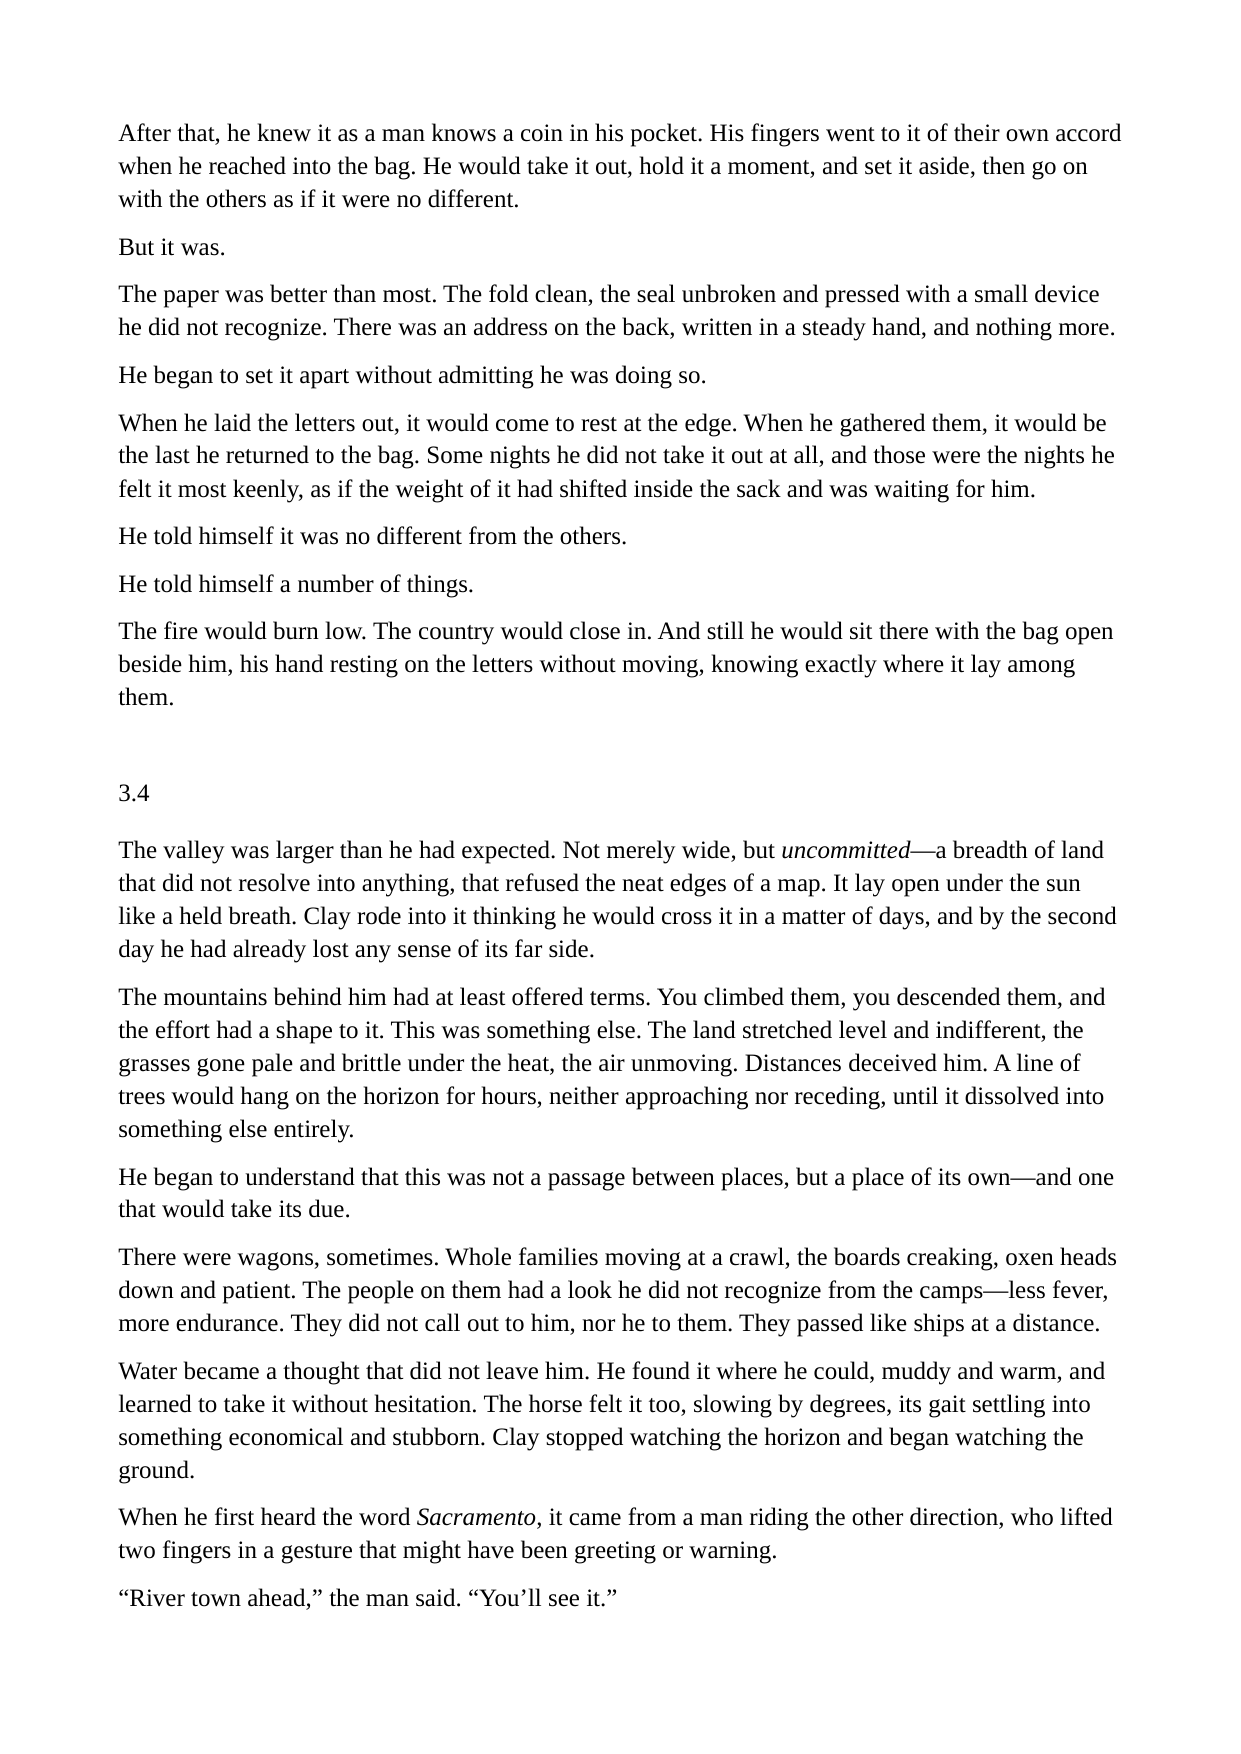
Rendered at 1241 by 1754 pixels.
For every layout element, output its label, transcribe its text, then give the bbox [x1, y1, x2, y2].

text “River town ahead,” the man said. “You’ll see it.” [118, 1583, 1122, 1612]
text He began to set it apart without admitting he was doing so. [118, 360, 1122, 389]
text When he laid the letters out, it would come to rest at the edge. When he gathered them, it would be the last he returned to the bag. Some nights he did not take it out at all, and those were the nights he felt it most keenly, as if the weight of it had shifted inside the sack and was waiting for him. [118, 408, 1122, 502]
text He told himself a number of things. [118, 569, 1122, 598]
text 3.4 [118, 778, 1122, 806]
text But it was. [118, 232, 1122, 261]
text When he first heard the word Sacramento, it came from a man riding the other direction, who lifted two fingers in a gesture that might have been greeting or warning. [118, 1502, 1122, 1564]
text After that, he knew it as a man knows a coin in his pocket. His fingers went to it of their own accord when he reached into the bag. He would take it out, hold it a moment, and set it aside, then go on with the others as if it were no different. [118, 118, 1122, 213]
text He told himself it was no different from the others. [118, 521, 1122, 550]
text The paper was better than most. The fold clean, the seal unbroken and pressed with a small device he did not recognize. There was an address on the back, written in a steady hand, and nothing more. [118, 279, 1122, 341]
text There were wagons, sometimes. Whole families moving at a crawl, the boards creaking, oxen heads down and patient. The people on them had a look he did not recognize from the camps—less fever, more endurance. They did not call out to him, nor he to them. They passed like ships at a distance. [118, 1242, 1122, 1337]
text The fire would burn low. The country would close in. And still he would sit there with the bag open beside him, his hand resting on the letters without moving, knowing exactly where it lay among them. [118, 616, 1122, 711]
text The mountains behind him had at least offered terms. You climbed them, you descended them, and the effort had a shape to it. This was something else. The land stretched level and indifferent, the grasses gone pale and brittle under the heat, the air unmoving. Distances deceived him. A line of trees would hang on the horizon for hours, neither approaching nor receding, until it dissolved into something else entirely. [118, 982, 1122, 1143]
text He began to understand that this was not a passage between places, but a place of its own—and one that would take its due. [118, 1162, 1122, 1223]
text The valley was larger than he had expected. Not merely wide, but uncommitted—a breadth of land that did not resolve into anything, that refused the neat edges of a map. It lay open under the sun like a held breath. Clay rode into it thinking he would cross it in a matter of days, and by the second day he had already lost any sense of its far side. [118, 835, 1122, 963]
text Water became a thought that did not leave him. He found it where he could, muddy and warm, and learned to take it without hesitation. The horse felt it too, slowing by degrees, its gait settling into something economical and stubborn. Clay stopped watching the horizon and began watching the ground. [118, 1356, 1122, 1484]
